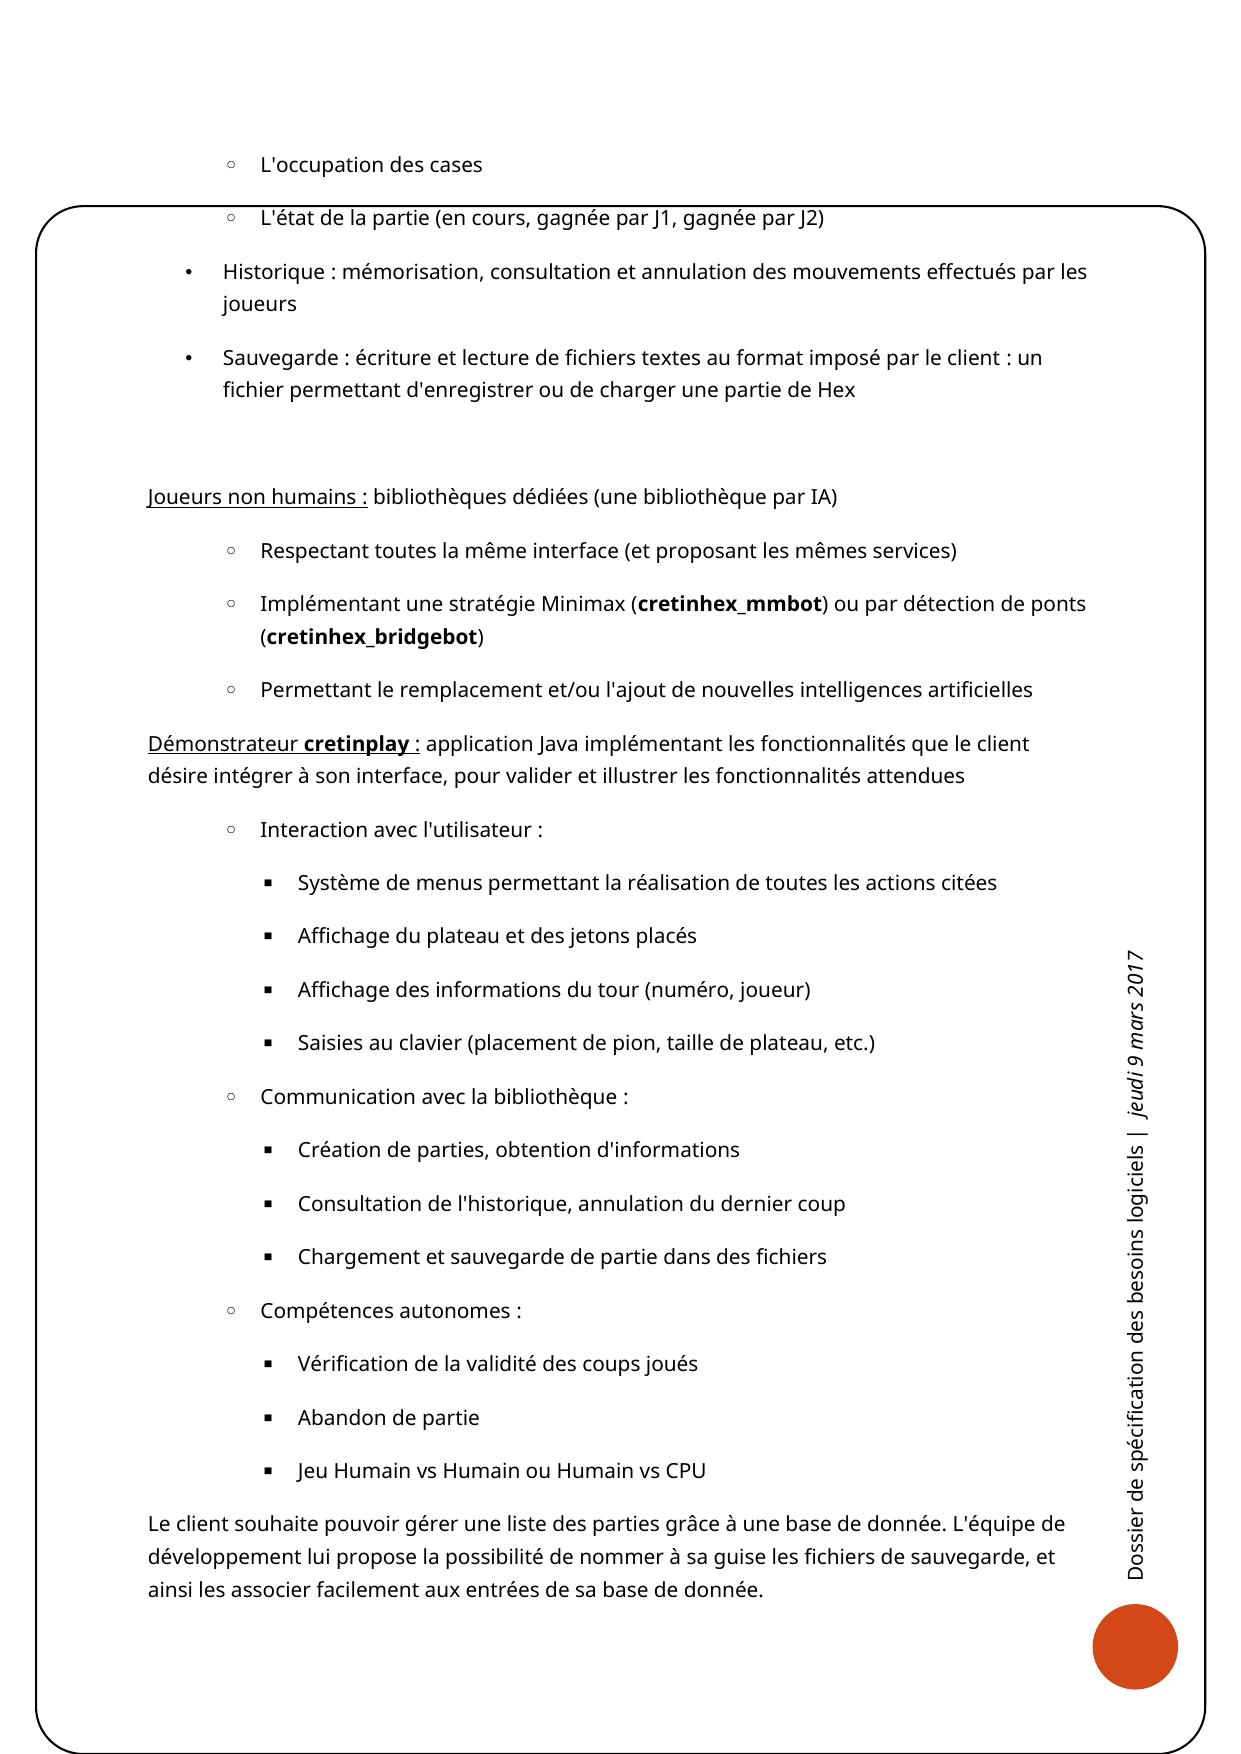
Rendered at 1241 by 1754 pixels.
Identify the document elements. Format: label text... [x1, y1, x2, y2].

list Consultation de l'historique, annulation du dernier coup [260, 1189, 1092, 1217]
text Joueurs non humains : bibliothèques dédiées (une bibliothèque par IA) [148, 482, 1092, 511]
list L'état de la partie (en cours, gagnée par J1, gagnée par J2) [223, 208, 1092, 232]
list Implémentant une stratégie Minimax (cretinhex_mmbot) ou par détection de ponts (cretinhex_bridgebot) [223, 589, 1092, 650]
list Communication avec la bibliothèque : [223, 1082, 1092, 1110]
list Interaction avec l'utilisateur : [223, 815, 1092, 843]
list Sauvegarde : écriture et lecture de fichiers textes au format imposé par le client : un fichier permettant d'enregistrer ou de charger une partie de Hex [185, 343, 1092, 404]
list Permettant le remplacement et/ou l'ajout de nouvelles intelligences artificielles [223, 675, 1092, 704]
list Affichage du plateau et des jetons placés [260, 922, 1092, 950]
text Le client souhaite pouvoir gérer une liste des parties grâce à une base de donnée. L'équipe de développement lui propose la possibilité de nommer à sa guise les fichiers de sauvegarde, et ainsi les associer facilement aux entrées de sa base de donnée. [148, 1509, 1092, 1603]
list Vérification de la validité des coups joués [260, 1349, 1092, 1378]
list Abandon de partie [260, 1403, 1092, 1431]
list L'occupation des cases [223, 150, 1092, 178]
list Respectant toutes la même interface (et proposant les mêmes services) [223, 536, 1092, 564]
list Compétences autonomes : [223, 1296, 1092, 1324]
list Système de menus permettant la réalisation de toutes les actions citées [260, 868, 1092, 897]
list Historique : mémorisation, consultation et annulation des mouvements effectués par les joueurs [185, 257, 1092, 318]
list Affichage des informations du tour (numéro, joueur) [260, 975, 1092, 1003]
list Création de parties, obtention d'informations [260, 1135, 1092, 1164]
list Chargement et sauvegarde de partie dans des fichiers [260, 1242, 1092, 1271]
text Démonstrateur cretinplay : application Java implémentant les fonctionnalités que le client désire intégrer à son interface, pour valider et illustrer les fonctionnalités attendues [148, 729, 1092, 790]
list Jeu Humain vs Humain ou Humain vs CPU [260, 1456, 1092, 1484]
list Saisies au clavier (placement de pion, taille de plateau, etc.) [260, 1028, 1092, 1057]
